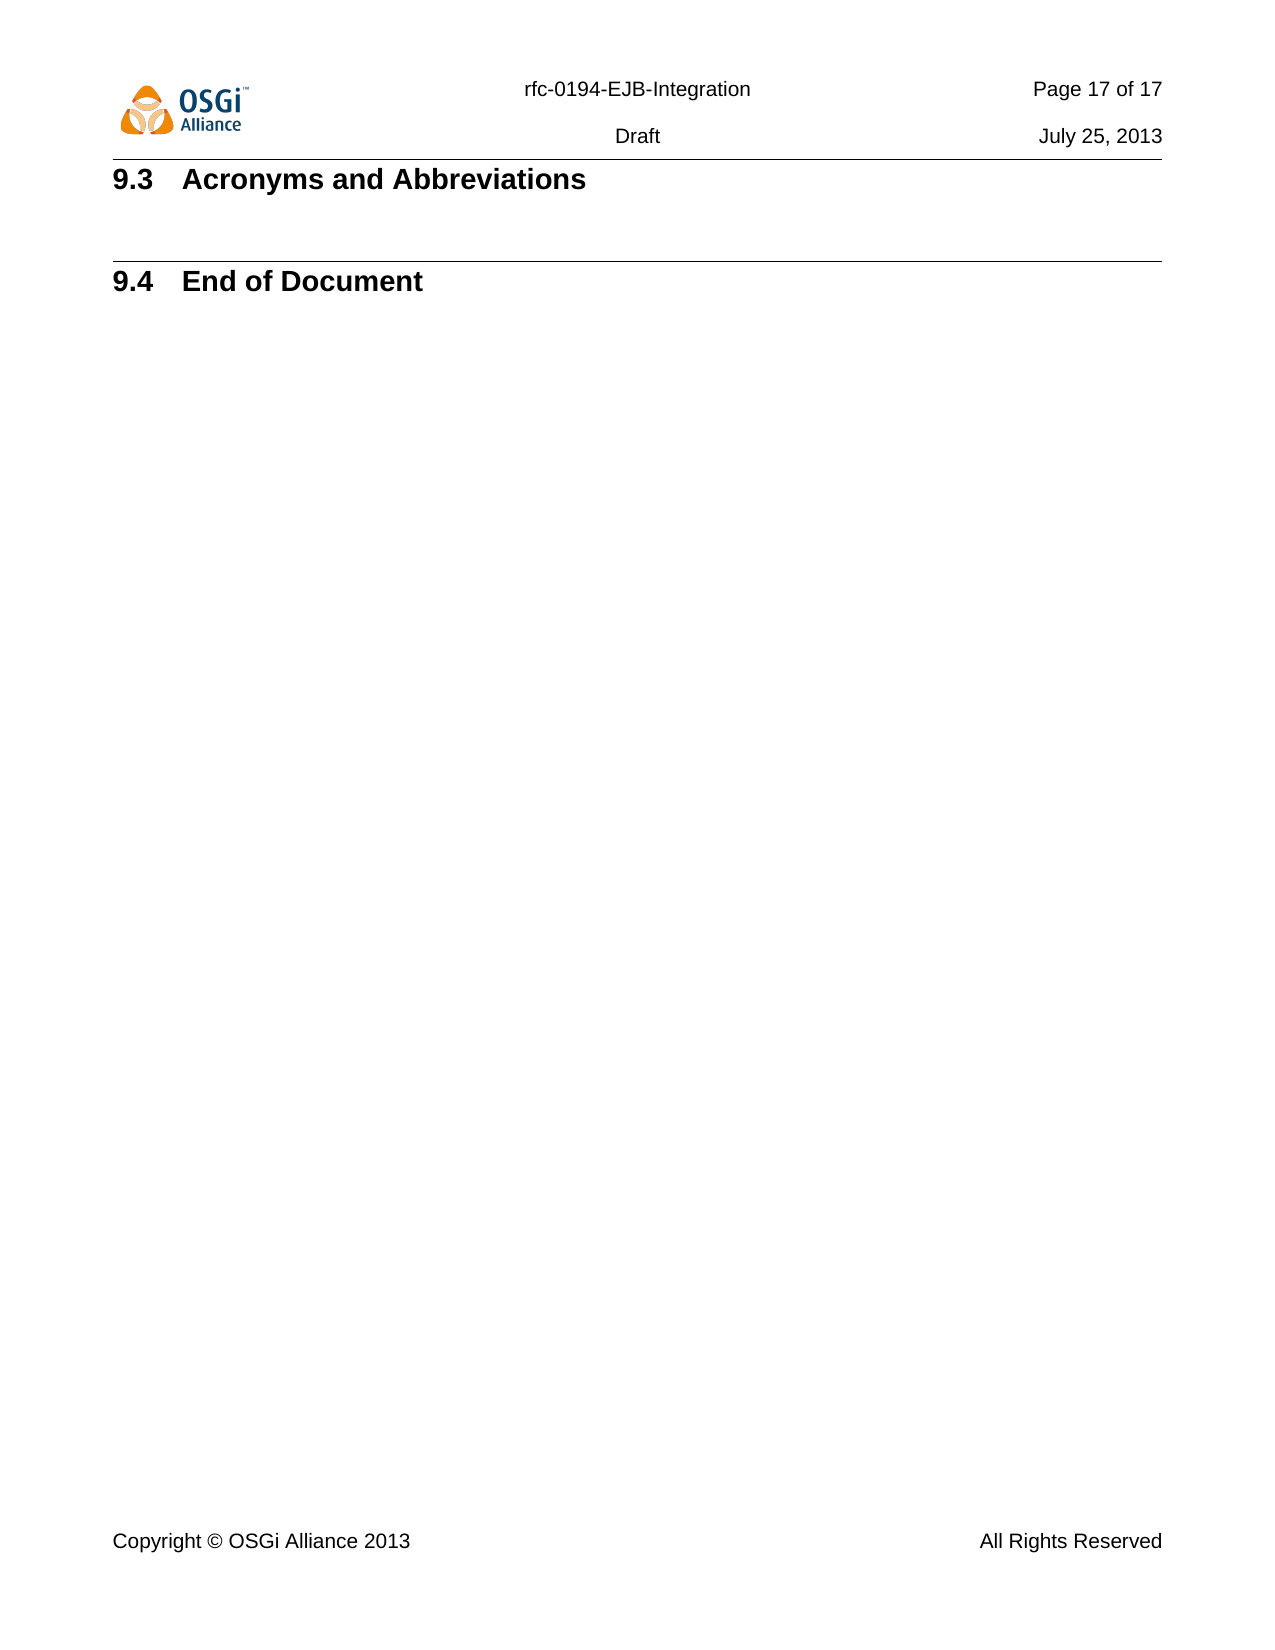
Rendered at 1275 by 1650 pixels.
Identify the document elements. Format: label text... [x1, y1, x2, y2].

subtitle Acronyms and Abbreviations [112, 160, 1162, 196]
picture [113, 78, 257, 142]
subtitle End of Document [112, 262, 1162, 298]
